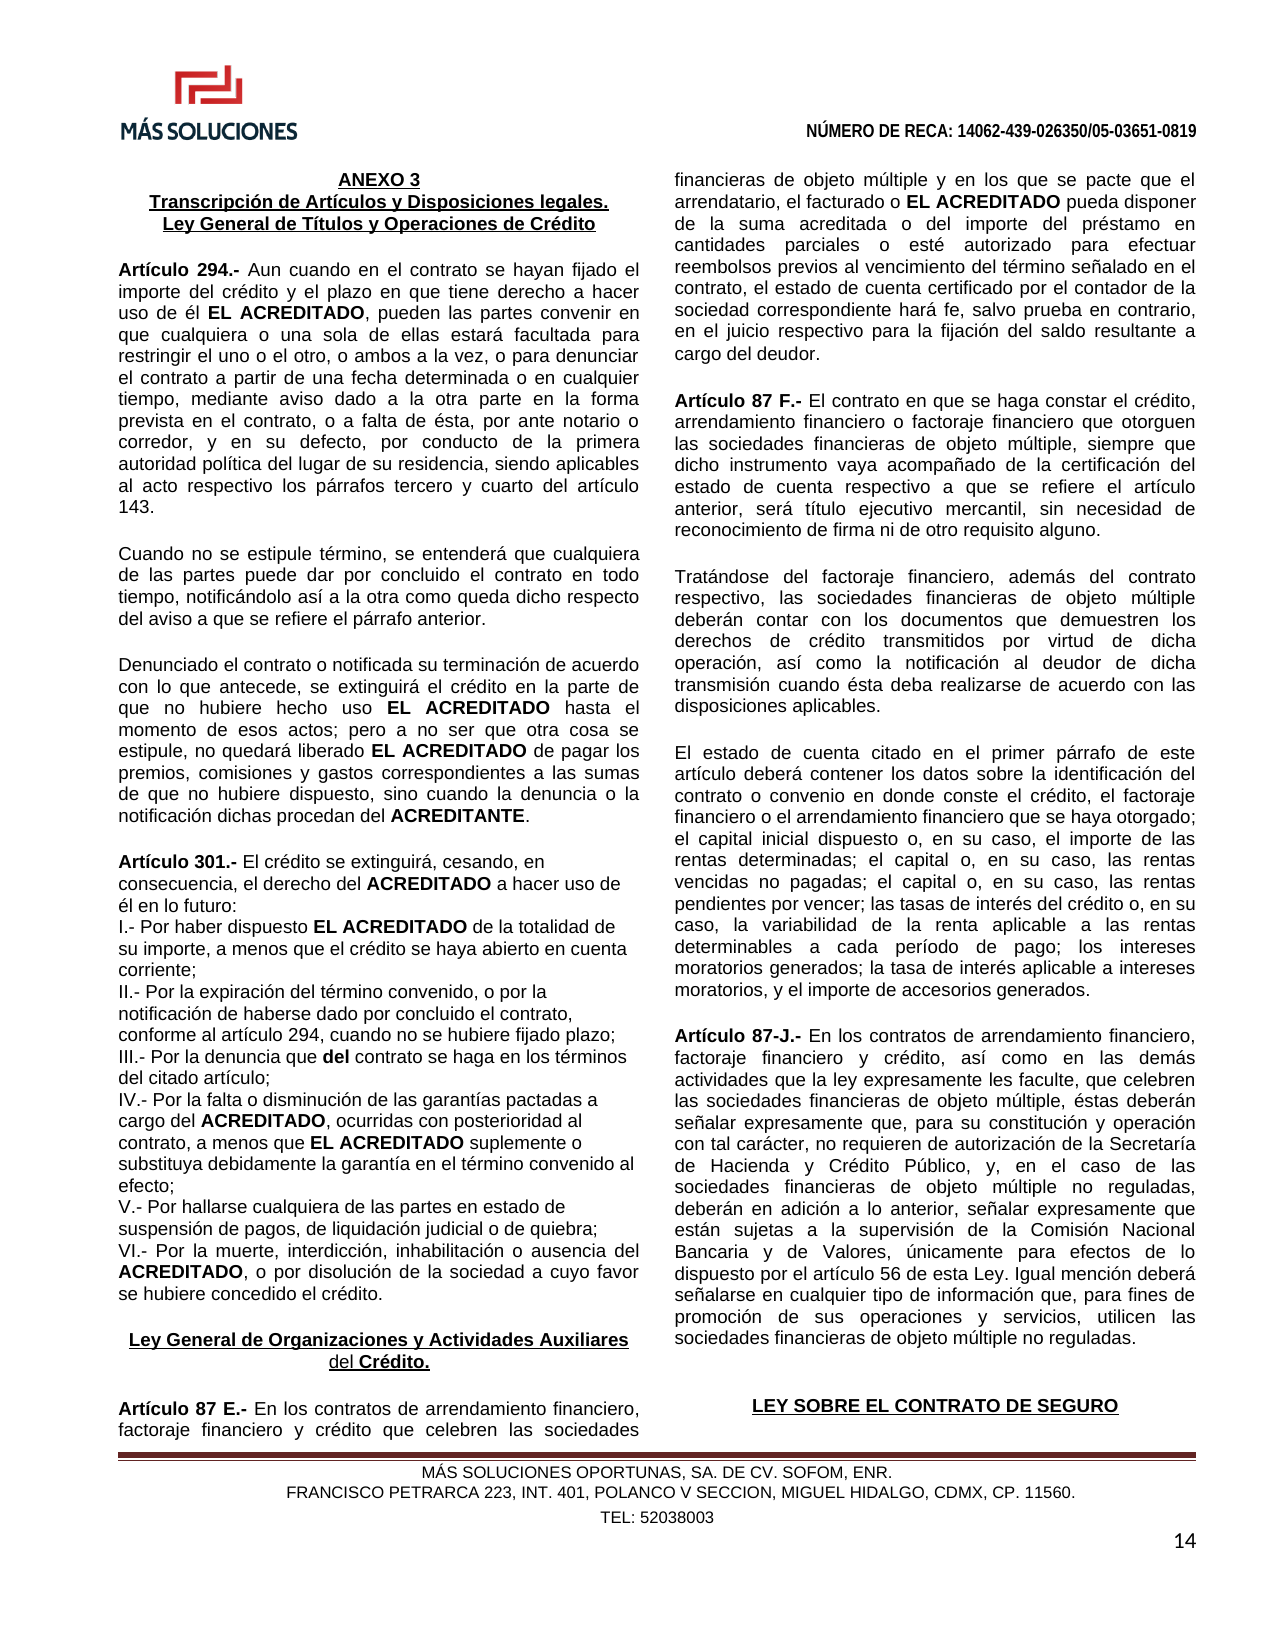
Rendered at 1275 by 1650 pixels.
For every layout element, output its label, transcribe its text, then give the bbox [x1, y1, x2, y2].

text Tratándose del factoraje financiero, además del contrato respectivo, las sociedades financieras de objeto múltiple deberán contar con los documentos que demuestren los derechos de crédito transmitidos por virtud de dicha operación, así como la notificación al deudor de dicha transmisión cuando ésta deba realizarse de acuerdo con las disposiciones aplicables. [674, 566, 1196, 716]
text Transcripción de Artículos y Disposiciones legales. [118, 191, 640, 212]
text III.- Por la denuncia que del contrato se haga en los términos del citado artículo; [118, 1045, 640, 1088]
text I.- Por haber dispuesto EL ACREDITADO de la totalidad de su importe, a menos que el crédito se haya abierto en cuenta corriente; [118, 916, 640, 981]
text Artículo 294.- Aun cuando en el contrato se hayan fijado el importe del crédito y el plazo en que tiene derecho a hacer uso de él EL ACREDITADO, pueden las partes convenir en que cualquiera o una sola de ellas estará facultada para restringir el uno o el otro, o ambos a la vez, o para denunciar el contrato a partir de una fecha determinada o en cualquier tiempo, mediante aviso dado a la otra parte en la forma prevista en el contrato, o a falta de ésta, por ante notario o corredor, y en su defecto, por conducto de la primera autoridad política del lugar de su residencia, siendo aplicables al acto respectivo los párrafos tercero y cuarto del artículo 143. [118, 259, 640, 518]
text V.- Por hallarse cualquiera de las partes en estado de suspensión de pagos, de liquidación judicial o de quiebra; [118, 1196, 640, 1239]
text Artículo 301.- El crédito se extinguirá, cesando, en consecuencia, el derecho del ACREDITADO a hacer uso de él en lo futuro: [118, 851, 640, 916]
text Ley General de Organizaciones y Actividades Auxiliares del Crédito. [118, 1329, 640, 1372]
text Denunciado el contrato o notificada su terminación de acuerdo con lo que antecede, se extinguirá el crédito en la parte de que no hubiere hecho uso EL ACREDITADO hasta el momento de esos actos; pero a no ser que otra cosa se estipule, no quedará liberado EL ACREDITADO de pagar los premios, comisiones y gastos correspondientes a las sumas de que no hubiere dispuesto, sino cuando la denuncia o la notificación dichas procedan del ACREDITANTE. [118, 654, 640, 826]
text IV.- Por la falta o disminución de las garantías pactadas a cargo del ACREDITADO, ocurridas con posterioridad al contrato, a menos que EL ACREDITADO suplemente o substituya debidamente la garantía en el término convenido al efecto; [118, 1088, 640, 1196]
text LEY SOBRE EL CONTRATO DE SEGURO [674, 1395, 1196, 1417]
text Cuando no se estipule término, se entenderá que cualquiera de las partes puede dar por concluido el contrato en todo tiempo, notificándolo así a la otra como queda dicho respecto del aviso a que se refiere el párrafo anterior. [118, 543, 640, 629]
text VI.- Por la muerte, interdicción, inhabilitación o ausencia del ACREDITADO, o por disolución de la sociedad a cuyo favor se hubiere concedido el crédito. [118, 1239, 640, 1304]
text financieras de objeto múltiple y en los que se pacte que el arrendatario, el facturado o EL ACREDITADO pueda disponer de la suma acreditada o del importe del préstamo en cantidades parciales o esté autorizado para efectuar reembolsos previos al vencimiento del término señalado en el contrato, el estado de cuenta certificado por el contador de la sociedad correspondiente hará fe, salvo prueba en contrario, en el juicio respectivo para la fijación del saldo resultante a cargo del deudor. [674, 169, 1196, 364]
text Artículo 87 F.- El contrato en que se haga constar el crédito, arrendamiento financiero o factoraje financiero que otorguen las sociedades financieras de objeto múltiple, siempre que dicho instrumento vaya acompañado de la certificación del estado de cuenta respectivo a que se refiere el artículo anterior, será título ejecutivo mercantil, sin necesidad de reconocimiento de firma ni de otro requisito alguno. [674, 389, 1196, 541]
text Artículo 87 E.- En los contratos de arrendamiento financiero, factoraje financiero y crédito que celebren las sociedades [118, 1397, 640, 1440]
text El estado de cuenta citado en el primer párrafo de este artículo deberá contener los datos sobre la identificación del contrato o convenio en donde conste el crédito, el factoraje financiero o el arrendamiento financiero que se haya otorgado; el capital inicial dispuesto o, en su caso, el importe de las rentas determinadas; el capital o, en su caso, las rentas vencidas no pagadas; el capital o, en su caso, las rentas pendientes por vencer; las tasas de interés del crédito o, en su caso, la variabilidad de la renta aplicable a las rentas determinables a cada período de pago; los intereses moratorios generados; la tasa de interés aplicable a intereses moratorios, y el importe de accesorios generados. [674, 741, 1196, 1000]
text Ley General de Títulos y Operaciones de Crédito [118, 212, 640, 234]
text II.- Por la expiración del término convenido, o por la notificación de haberse dado por concluido el contrato, conforme al artículo 294, cuando no se hubiere fijado plazo; [118, 981, 640, 1045]
text Artículo 87-J.- En los contratos de arrendamiento financiero, factoraje financiero y crédito, así como en las demás actividades que la ley expresamente les faculte, que celebren las sociedades financieras de objeto múltiple, éstas deberán señalar expresamente que, para su constitución y operación con tal carácter, no requieren de autorización de la Secretaría de Hacienda y Crédito Público, y, en el caso de las sociedades financieras de objeto múltiple no reguladas, deberán en adición a lo anterior, señalar expresamente que están sujetas a la supervisión de la Comisión Nacional Bancaria y de Valores, únicamente para efectos de lo dispuesto por el artículo 56 de esta Ley. Igual mención deberá señalarse en cualquier tipo de información que, para fines de promoción de sus operaciones y servicios, utilicen las sociedades financieras de objeto múltiple no reguladas. [674, 1025, 1196, 1349]
picture [115, 60, 302, 148]
text ANEXO 3 [118, 169, 640, 191]
